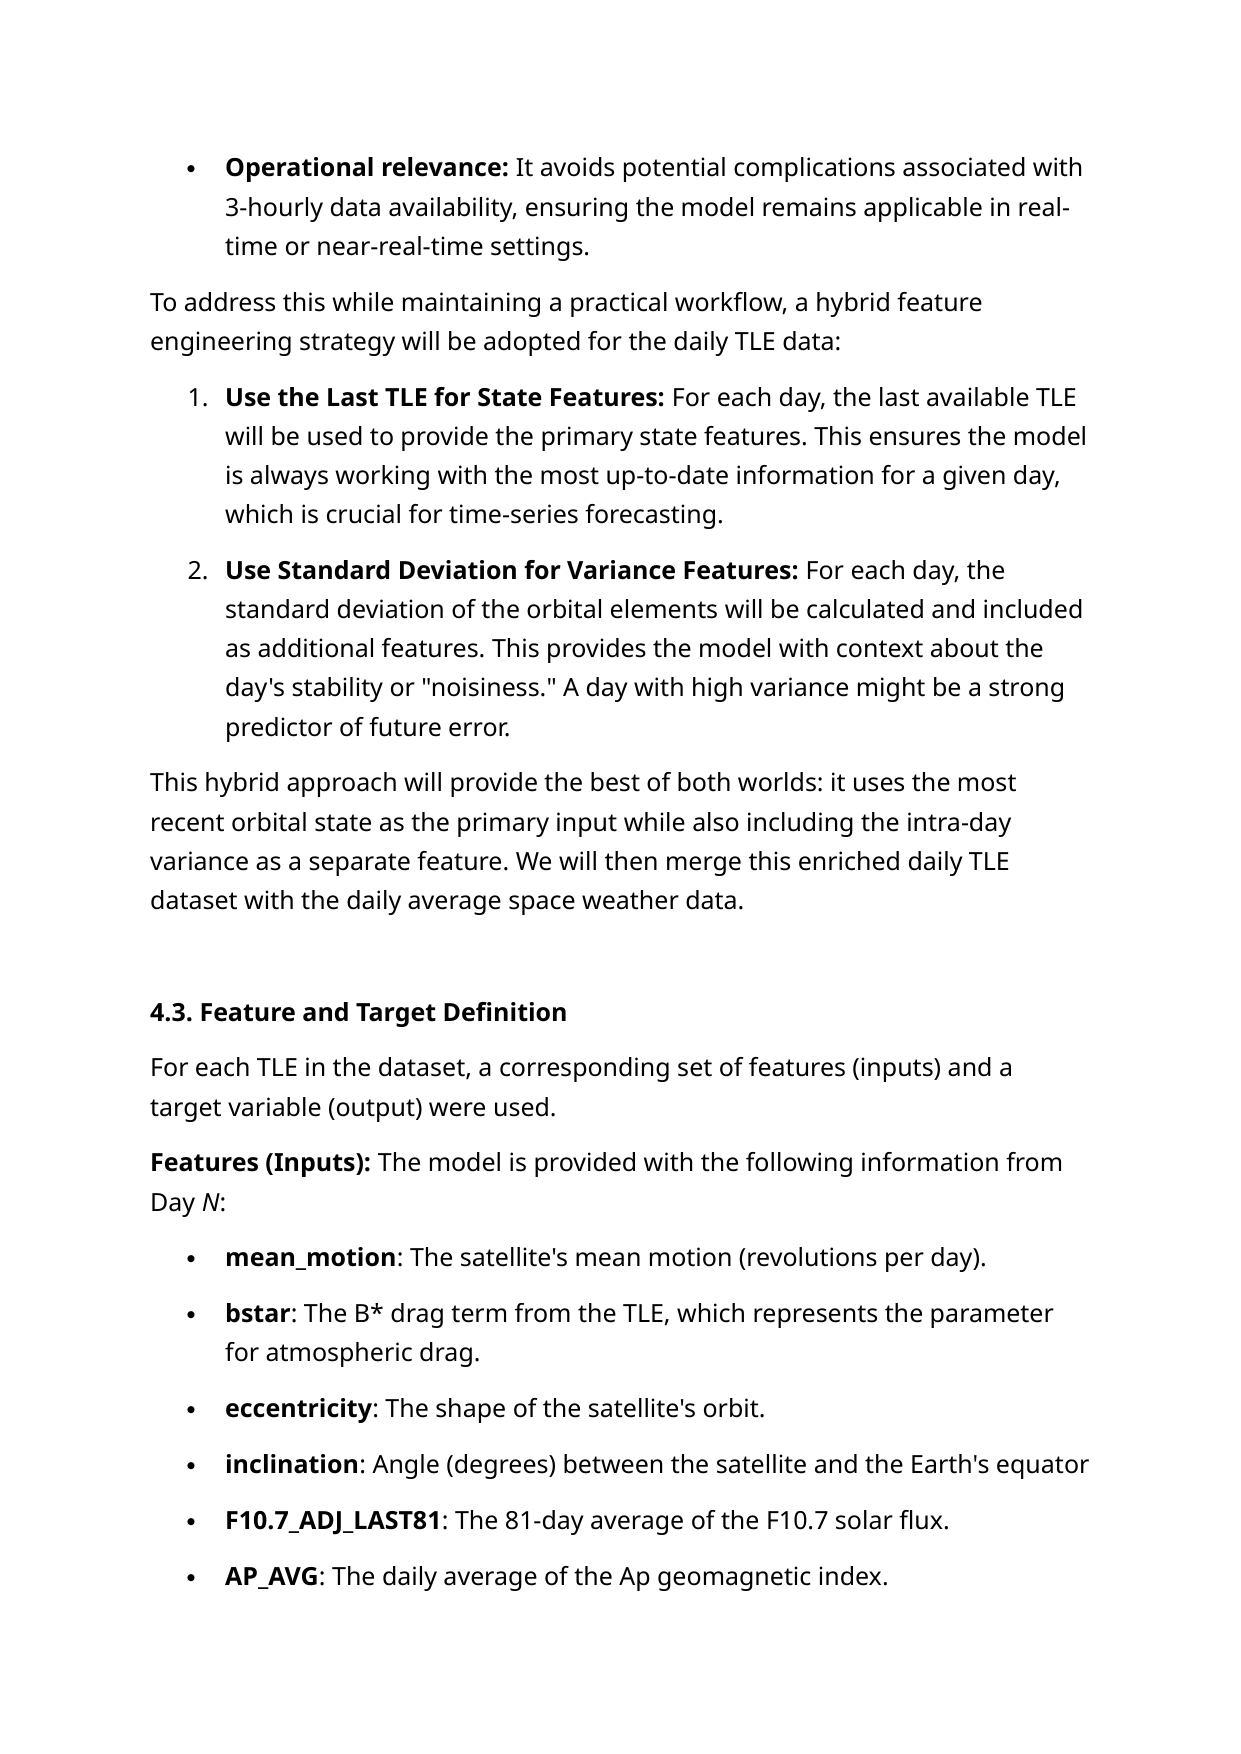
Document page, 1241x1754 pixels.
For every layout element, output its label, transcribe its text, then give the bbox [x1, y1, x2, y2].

text To address this while maintaining a practical workflow, a hybrid feature engineering strategy will be adopted for the daily TLE data: [150, 284, 1090, 357]
list F10.7_ADJ_LAST81: The 81-day average of the F10.7 solar flux. [187, 1502, 1090, 1537]
list bstar: The B* drag term from the TLE, which represents the parameter for atmospheric drag. [187, 1296, 1090, 1369]
text For each TLE in the dataset, a corresponding set of features (inputs) and a target variable (output) were used. [150, 1050, 1090, 1123]
text This hybrid approach will provide the best of both worlds: it uses the most recent orbital state as the primary input while also including the intra-day variance as a separate feature. We will then merge this enriched daily TLE dataset with the daily average space weather data. [150, 765, 1090, 917]
text 4.3. Feature and Target Definition [150, 994, 1090, 1028]
list AP_AVG: The daily average of the Ap geomagnetic index. [187, 1558, 1090, 1592]
list Operational relevance: It avoids potential complications associated with 3-hourly data availability, ensuring the model remains applicable in real-time or near-real-time settings. [187, 150, 1090, 262]
list Use the Last TLE for State Features: For each day, the last available TLE will be used to provide the primary state features. This ensures the model is always working with the most up-to-date information for a given day, which is crucial for time-series forecasting. [187, 379, 1090, 531]
list mean_motion: The satellite's mean motion (revolutions per day). [187, 1240, 1090, 1274]
list inclination: Angle (degrees) between the satellite and the Earth's equator [187, 1447, 1090, 1481]
text Features (Inputs): The model is provided with the following information from Day N: [150, 1145, 1090, 1218]
list eccentricity: The shape of the satellite's orbit. [187, 1391, 1090, 1425]
list Use Standard Deviation for Variance Features: For each day, the standard deviation of the orbital elements will be calculated and included as additional features. This provides the model with context about the day's stability or "noisiness." A day with high variance might be a strong predictor of future error. [187, 552, 1090, 743]
